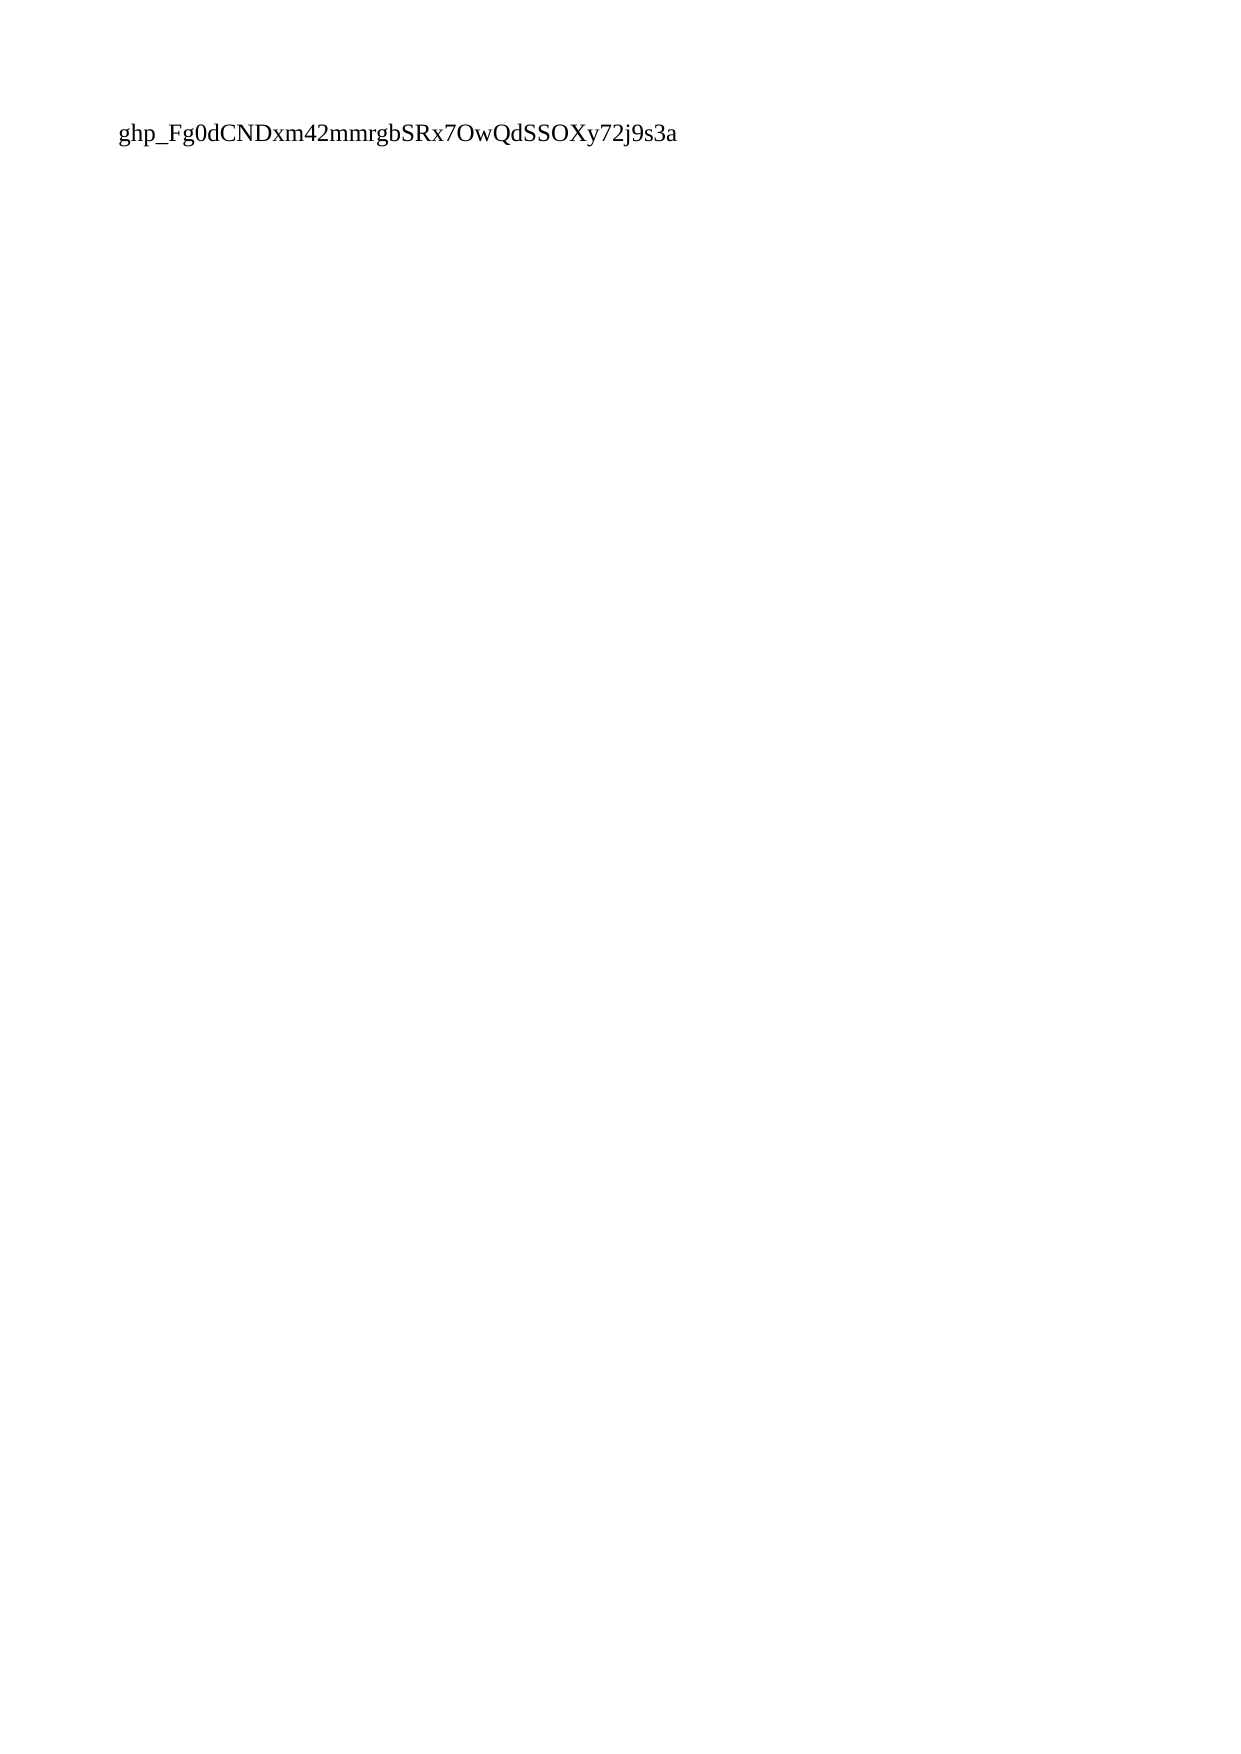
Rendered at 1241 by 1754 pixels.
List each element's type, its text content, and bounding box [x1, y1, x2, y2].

text 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 [118, 118, 1122, 147]
